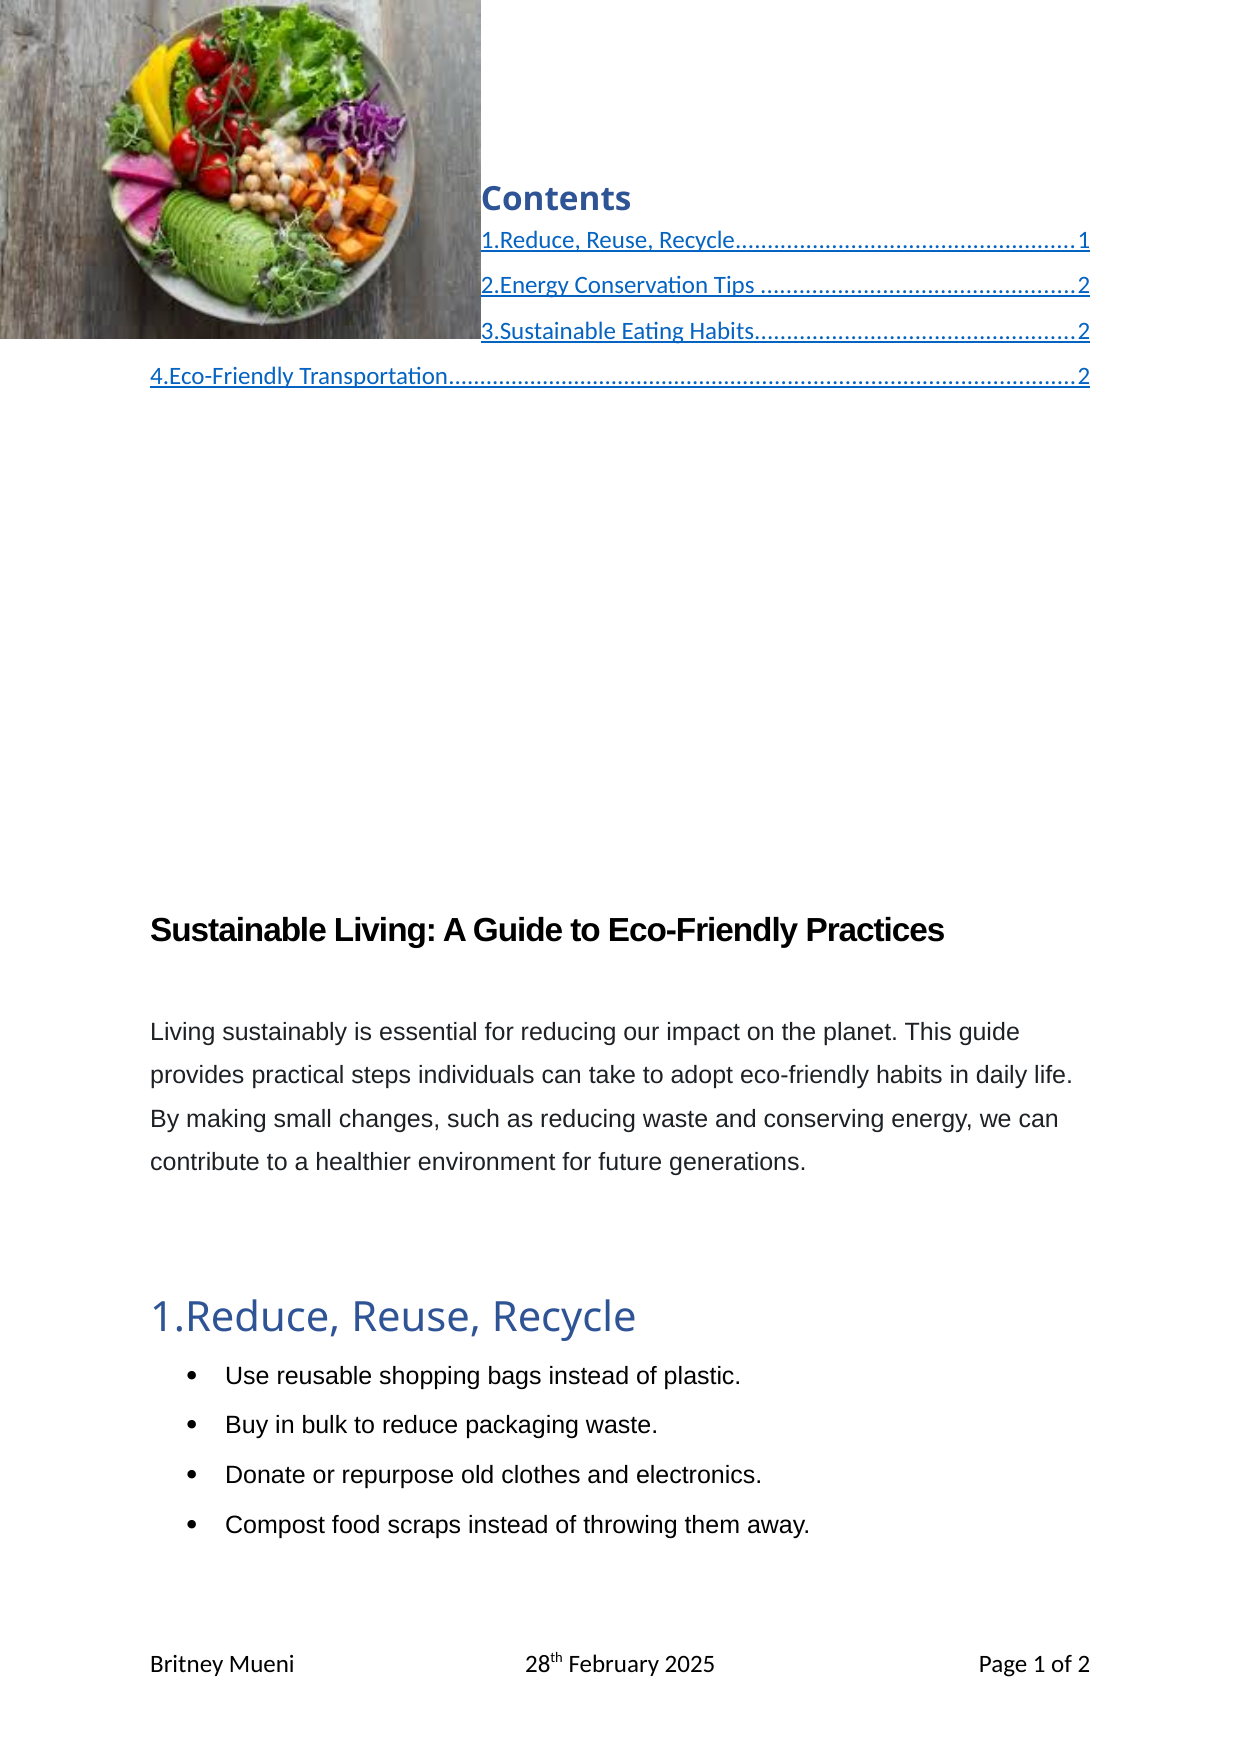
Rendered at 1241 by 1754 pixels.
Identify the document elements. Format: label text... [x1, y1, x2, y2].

subtitle Contents [481, 175, 1090, 220]
title Sustainable Living: A Guide to Eco-Friendly Practices [150, 910, 1090, 948]
picture [0, 0, 481, 339]
text Living sustainably is essential for reducing our impact on the planet. This guide provides practical steps individuals can take to adopt eco-friendly habits in daily life. By making small changes, such as reducing waste and conserving energy, we can contribute to a healthier environment for future generations. [150, 1017, 1090, 1176]
list Buy in bulk to reduce packaging waste. [187, 1411, 1090, 1439]
list Compost food scraps instead of throwing them away. [187, 1510, 1090, 1539]
list Use reusable shopping bags instead of plastic. [187, 1361, 1090, 1389]
list Donate or repurpose old clothes and electronics. [187, 1460, 1090, 1489]
text 2.Energy Conservation Tips 2 [481, 269, 1090, 295]
subtitle 1.Reduce, Reuse, Recycle [150, 1287, 1090, 1344]
text 1.Reduce, Reuse, Recycle 1 [481, 224, 1090, 250]
text 3.Sustainable Eating Habits 2 [150, 315, 1090, 345]
text 4.Eco-Friendly Transportation 2 [150, 360, 1090, 386]
